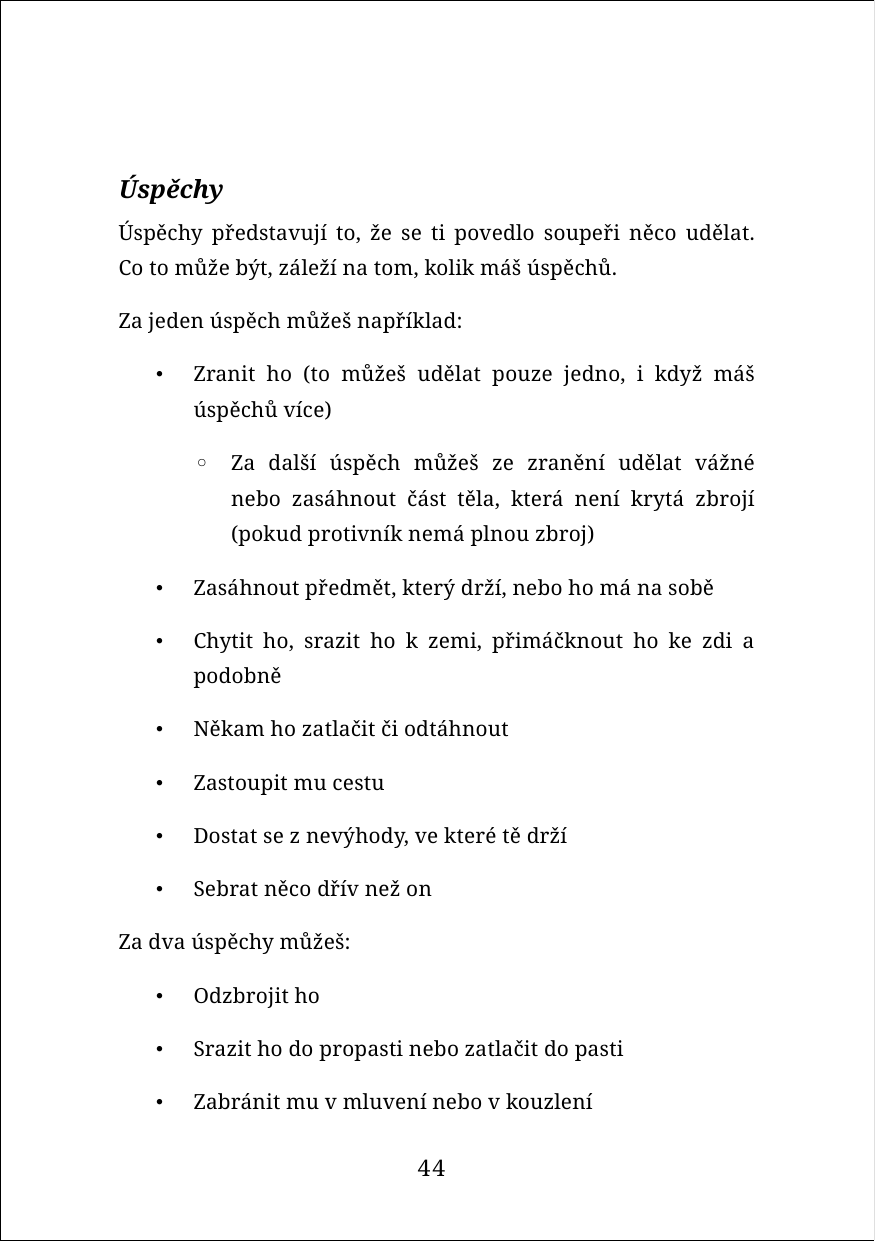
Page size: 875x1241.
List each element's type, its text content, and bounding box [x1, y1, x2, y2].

list Sebrat něco dřív než on [156, 874, 756, 903]
list Někam ho zatlačit či odtáhnout [156, 714, 756, 743]
list Dostat se z nevýhody, ve které tě drží [156, 821, 756, 849]
text Za dva úspěchy můžeš: [118, 927, 756, 956]
list Srazit ho do propasti nebo zatlačit do pasti [156, 1034, 756, 1062]
subtitle Úspěchy [118, 172, 756, 206]
list Zasáhnout předmět, který drží, nebo ho má na sobě [156, 573, 756, 601]
list Zranit ho (to můžeš udělat pouze jedno, i když máš úspěchů více) [156, 359, 756, 423]
list Odzbrojit ho [156, 981, 756, 1009]
list Chytit ho, srazit ho k zemi, přimáčknout ho ke zdi a podobně [156, 626, 756, 690]
list Zastoupit mu cestu [156, 768, 756, 796]
text Za jeden úspěch můžeš například: [118, 306, 756, 335]
text Úspěchy představují to, že se ti povedlo soupeři něco udělat. Co to může být, záleží na tom, kolik máš úspěchů. [118, 218, 756, 282]
list Zabránit mu v mluvení nebo v kouzlení [156, 1087, 756, 1116]
list Za další úspěch můžeš ze zranění udělat vážné nebo zasáhnout část těla, která není krytá zbrojí (pokud protivník nemá plnou zbroj) [193, 448, 756, 548]
